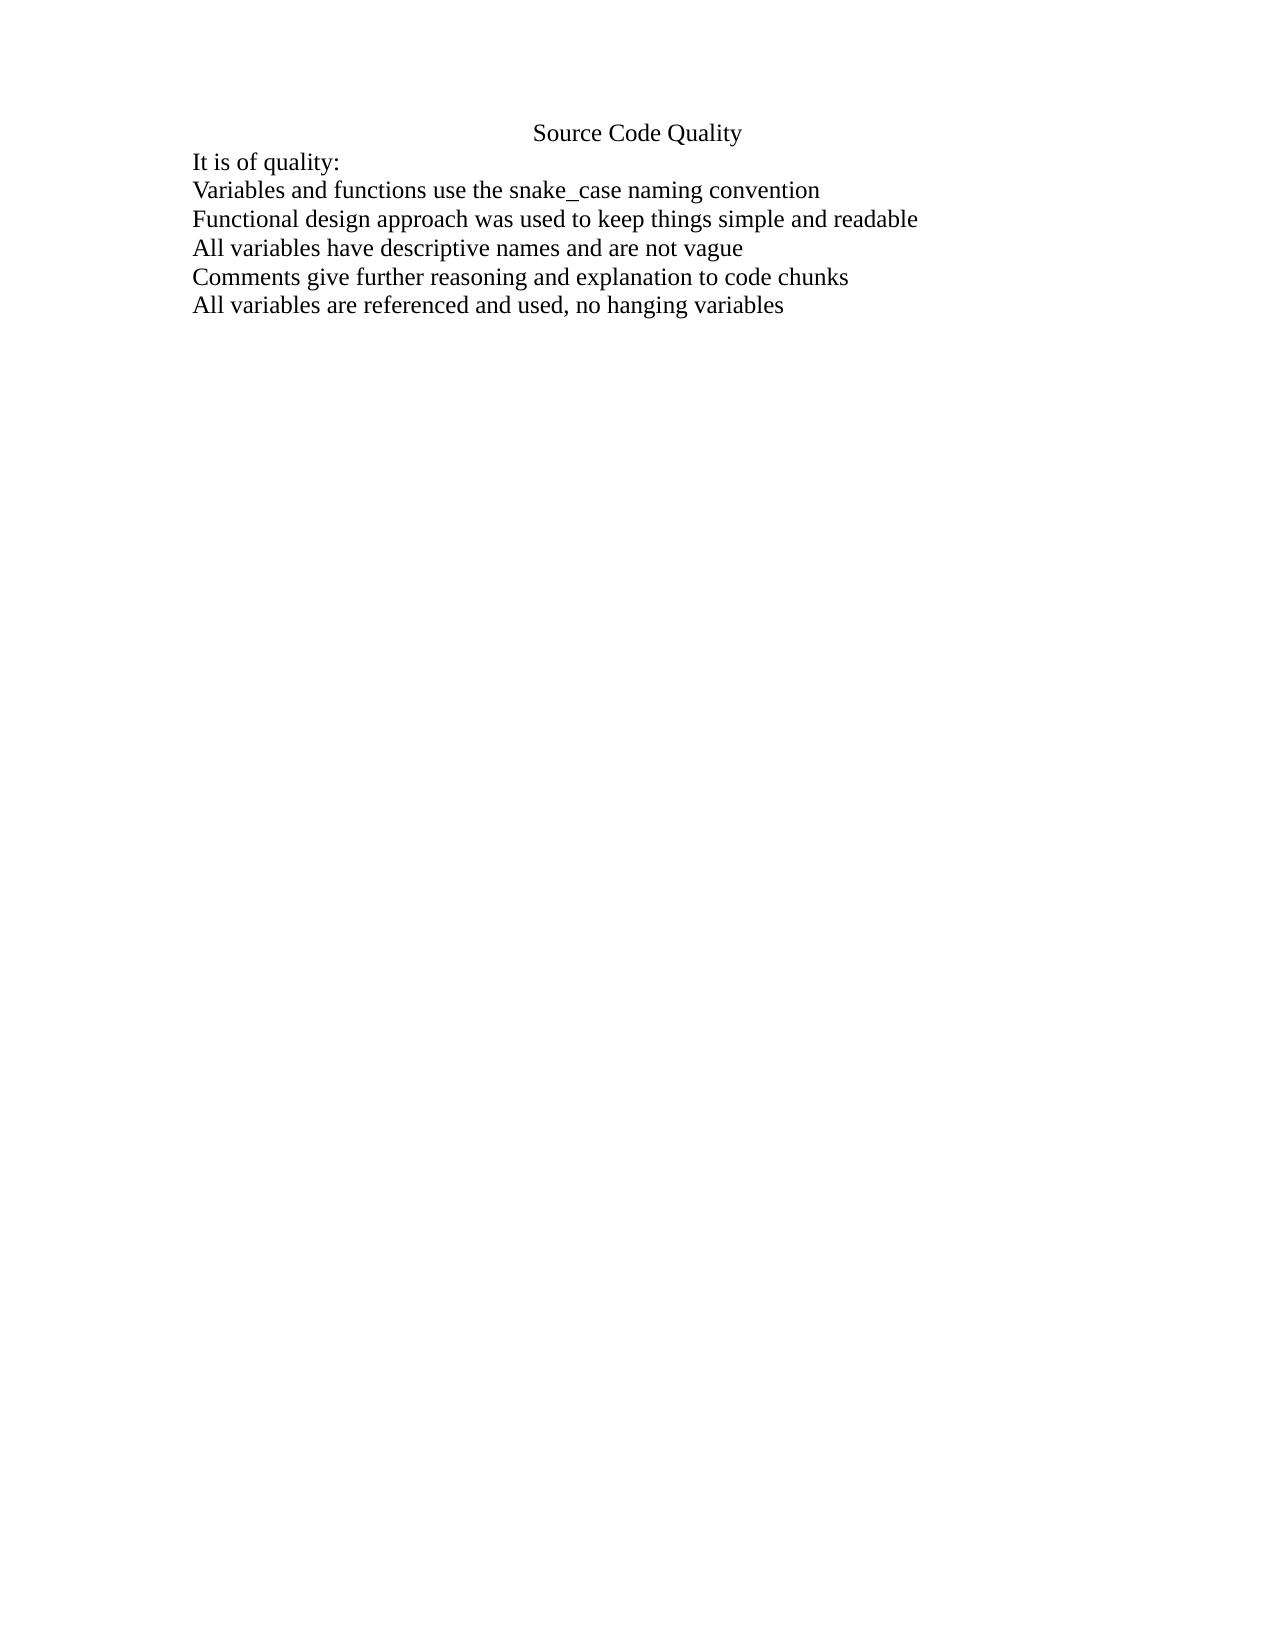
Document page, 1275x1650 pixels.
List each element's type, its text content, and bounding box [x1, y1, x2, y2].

text Source Code Quality [118, 118, 1157, 147]
text Comments give further reasoning and explanation to code chunks [118, 262, 1157, 291]
text It is of quality: [118, 147, 1157, 176]
text All variables are referenced and used, no hanging variables [118, 291, 1157, 319]
text Variables and functions use the snake_case naming convention [118, 176, 1157, 204]
text All variables have descriptive names and are not vague [118, 233, 1157, 262]
text Functional design approach was used to keep things simple and readable [118, 204, 1157, 233]
